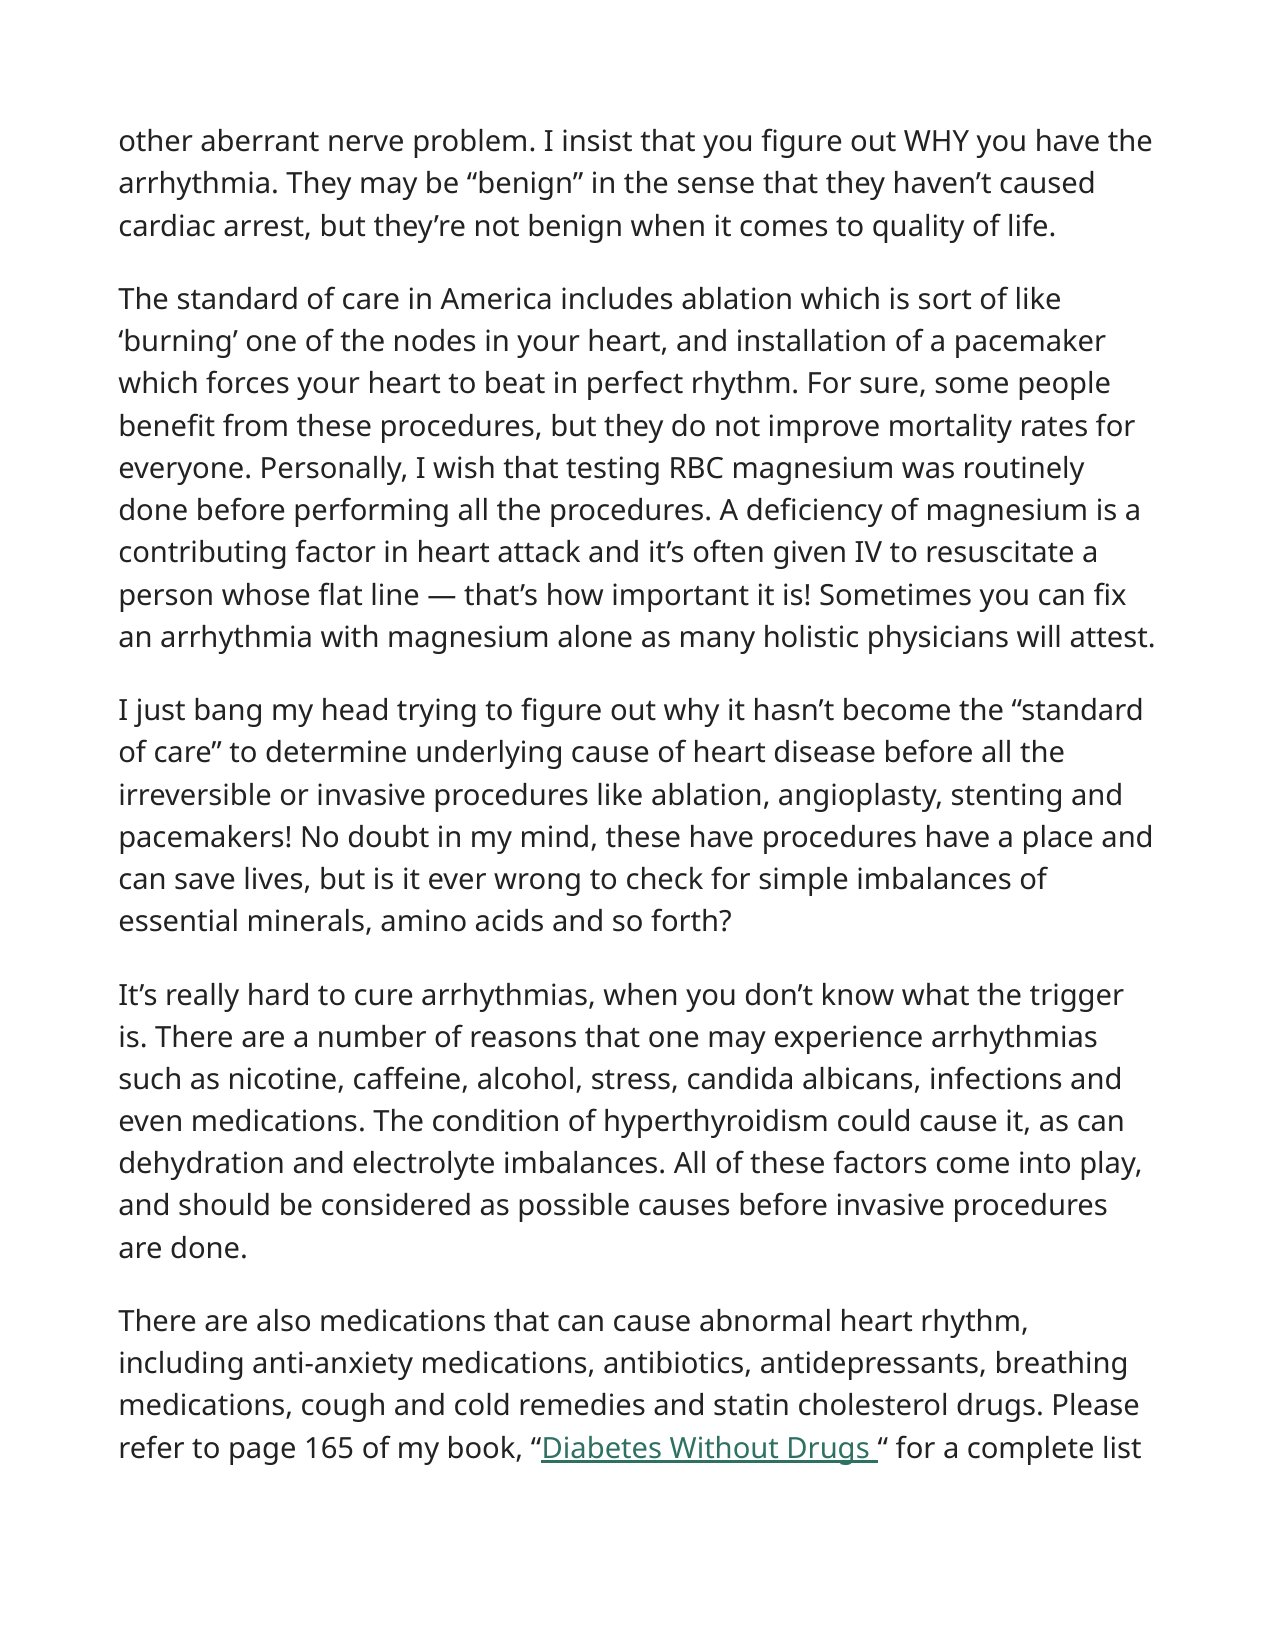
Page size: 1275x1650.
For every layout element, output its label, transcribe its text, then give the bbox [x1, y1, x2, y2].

text other aberrant nerve problem. I insist that you figure out WHY you have the arrhythmia. They may be “benign” in the sense that they haven’t caused cardiac arrest, but they’re not benign when it comes to quality of life. [118, 118, 1157, 245]
text It’s really hard to cure arrhythmias, when you don’t know what the trigger is. There are a number of reasons that one may experience arrhythmias such as nicotine, caffeine, alcohol, stress, candida albicans, infections and even medications. The condition of hyperthyroidism could cause it, as can dehydration and electrolyte imbalances. All of these factors come into play, and should be considered as possible causes before invasive procedures are done. [118, 971, 1157, 1267]
text I just bang my head trying to figure out why it hasn’t become the “standard of care” to determine underlying cause of heart disease before all the irreversible or invasive procedures like ablation, angioplasty, stenting and pacemakers! No doubt in my mind, these have procedures have a place and can save lives, but is it ever wrong to check for simple imbalances of essential minerals, amino acids and so forth? [118, 687, 1157, 940]
text There are also medications that can cause abnormal heart rhythm, including anti-anxiety medications, antibiotics, antidepressants, breathing medications, cough and cold remedies and statin cholesterol drugs. Please refer to page 165 of my book, “Diabetes Without Drugs “ for a complete list [118, 1298, 1157, 1467]
text The standard of care in America includes ablation which is sort of like ‘burning’ one of the nodes in your heart, and installation of a pacemaker which forces your heart to beat in perfect rhythm. For sure, some people benefit from these procedures, but they do not improve mortality rates for everyone. Personally, I wish that testing RBC magnesium was routinely done before performing all the procedures. A deficiency of magnesium is a contributing factor in heart attack and it’s often given IV to resuscitate a person whose flat line — that’s how important it is! Sometimes you can fix an arrhythmia with magnesium alone as many holistic physicians will attest. [118, 276, 1157, 656]
